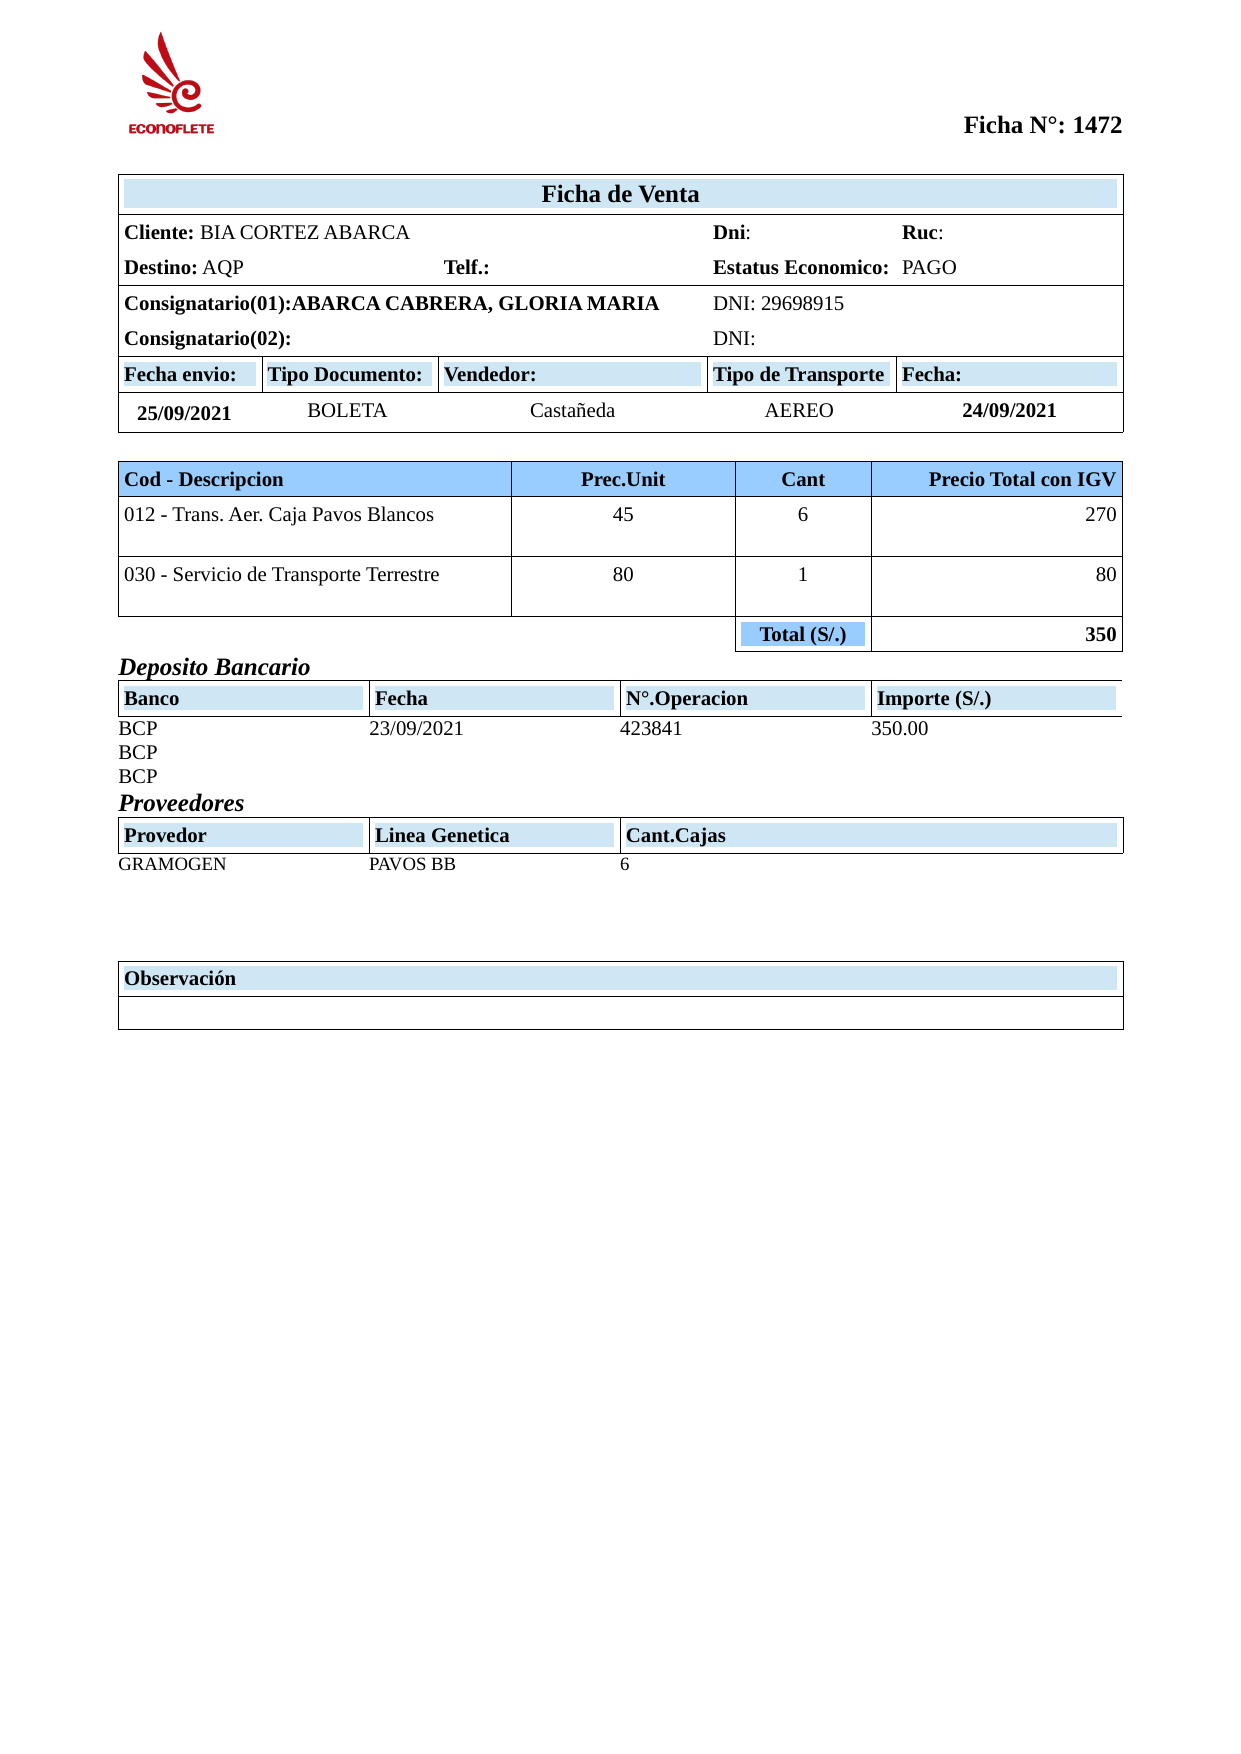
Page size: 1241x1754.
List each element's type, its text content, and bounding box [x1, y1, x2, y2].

table_cell 6 [620, 854, 1123, 874]
table_cell Consignatario(01):ABARCA CABRERA, GLORIA MARIA [119, 286, 707, 321]
table_cell PAVOS BB [369, 854, 620, 874]
table_cell 25/09/2021 [119, 393, 262, 432]
table_cell Fecha envio: [119, 357, 262, 392]
table_cell BCP [118, 740, 369, 764]
table_cell Tipo Documento: [263, 357, 438, 392]
table_cell 030 - Servicio de Transporte Terrestre [119, 557, 511, 616]
table_cell 350.00 [871, 717, 1122, 740]
table_cell BCP [118, 717, 369, 740]
table_cell Estatus Economico: [707, 249, 896, 285]
table_cell DNI: 29698915 [707, 286, 1123, 321]
table_header Cod - Descripcion [119, 462, 511, 496]
table_cell [118, 918, 369, 939]
table_cell Vendedor: [439, 357, 707, 392]
table_cell Ruc: [896, 215, 1123, 249]
table_cell 80 [512, 557, 735, 616]
table_cell PAGO [896, 249, 1123, 285]
table_cell [118, 939, 369, 961]
table_cell 270 [872, 497, 1122, 556]
table_cell [871, 764, 1122, 788]
table_cell 80 [872, 557, 1122, 616]
table_cell [369, 874, 620, 896]
picture [118, 31, 225, 134]
table_header Observación [119, 962, 1123, 996]
table_cell BOLETA [262, 393, 438, 432]
table_cell [369, 740, 620, 764]
table_cell [369, 918, 620, 939]
table_header Cant.Cajas [621, 818, 1123, 853]
table_cell DNI: [707, 321, 1123, 356]
table_header Ficha de Venta [119, 175, 1123, 214]
table_cell 45 [512, 497, 735, 556]
table_cell Cliente: BIA CORTEZ ABARCA [119, 215, 707, 249]
table_header Precio Total con IGV [872, 462, 1122, 496]
table_cell [118, 617, 511, 651]
table_cell 350 [872, 617, 1122, 651]
table_cell Consignatario(02): [119, 321, 707, 356]
table_cell 24/09/2021 [896, 393, 1123, 432]
text Proveedores [118, 788, 1122, 817]
table_cell [118, 896, 369, 917]
table_header Cant [736, 462, 871, 496]
table_cell 23/09/2021 [369, 717, 620, 740]
table_cell [119, 997, 1123, 1029]
table_cell [620, 896, 1123, 917]
table_cell Total (S/.) [736, 617, 871, 651]
table_cell Tipo de Transporte [708, 357, 896, 392]
table_cell [118, 874, 369, 896]
table_cell BCP [118, 764, 369, 788]
table_cell [620, 740, 871, 764]
table_cell [620, 918, 1123, 939]
table_cell AEREO [707, 393, 896, 432]
table_cell [369, 896, 620, 917]
table_header N°.Operacion [621, 681, 871, 716]
table_header Linea Genetica [370, 818, 620, 853]
table_header Banco [119, 681, 369, 716]
table_cell [620, 874, 1123, 896]
table_header Fecha [370, 681, 620, 716]
table_cell [511, 617, 735, 651]
table_cell [369, 764, 620, 788]
table_header Importe (S/.) [872, 681, 1122, 716]
table_cell Destino: AQP [119, 249, 438, 285]
table_cell Dni: [707, 215, 896, 249]
table_cell Telf.: [438, 249, 707, 285]
table_cell 012 - Trans. Aer. Caja Pavos Blancos [119, 497, 511, 556]
table_cell [871, 740, 1122, 764]
table_cell [369, 939, 620, 961]
table_cell [620, 939, 1123, 961]
table_header Prec.Unit [512, 462, 735, 496]
table_cell Fecha: [897, 357, 1123, 392]
table_cell 1 [736, 557, 871, 616]
table_cell [620, 764, 871, 788]
table_cell GRAMOGEN [118, 854, 369, 874]
table_header Provedor [119, 818, 369, 853]
table_cell 6 [736, 497, 871, 556]
text Deposito Bancario [118, 652, 1122, 680]
table_cell Castañeda [438, 393, 707, 432]
table_cell 423841 [620, 717, 871, 740]
